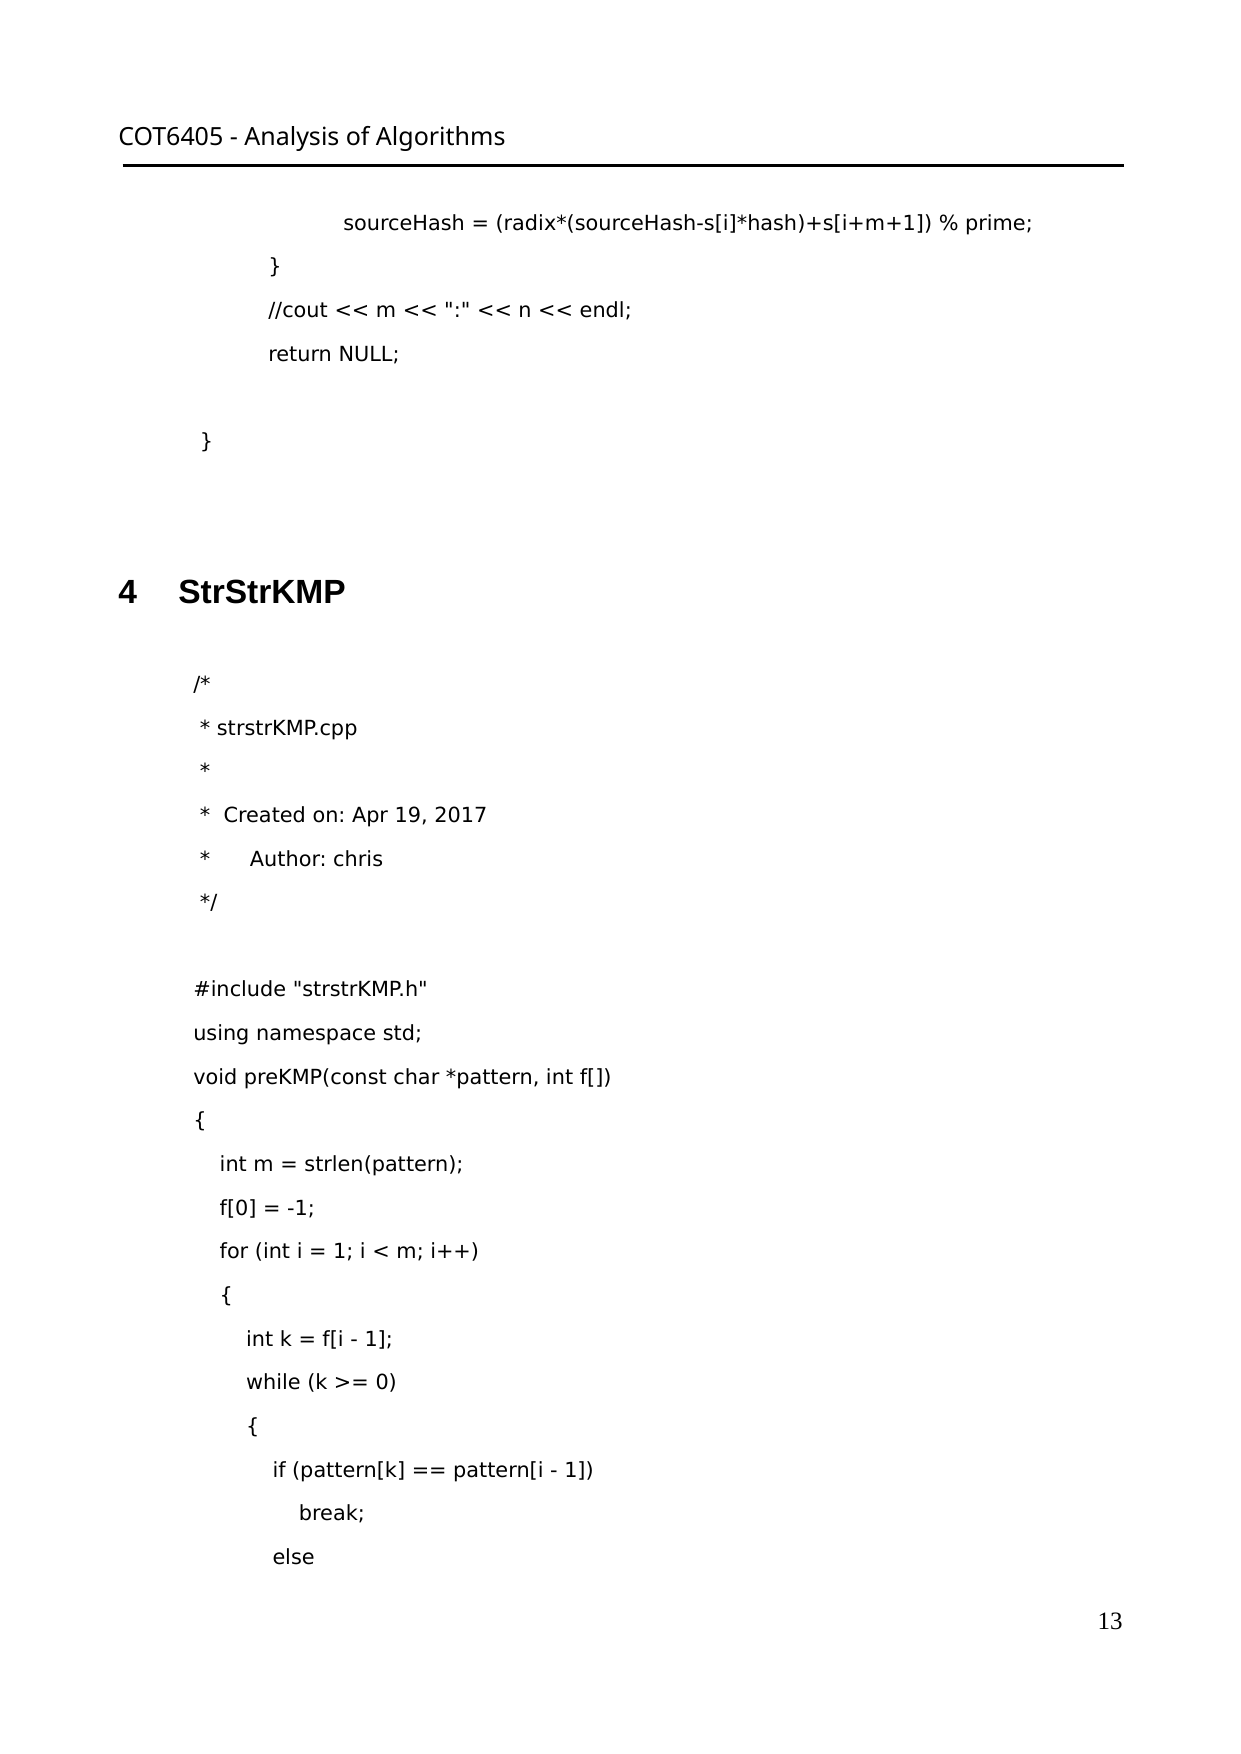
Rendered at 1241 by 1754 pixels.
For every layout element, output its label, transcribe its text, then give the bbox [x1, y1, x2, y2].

text */ [193, 890, 1122, 914]
text f[0] = -1; [193, 1196, 1122, 1220]
text for (int i = 1; i < m; i++) [193, 1239, 1122, 1264]
text { [193, 1414, 1122, 1438]
text #include "strstrKMP.h" [193, 977, 1122, 1002]
text //cout << m << ":" << n << endl; [193, 298, 1122, 322]
text sourceHash = (radix*(sourceHash-s[i]*hash)+s[i+m+1]) % prime; [193, 211, 1122, 235]
text * [193, 759, 1122, 783]
text } [193, 429, 1122, 453]
text * Author: chris [193, 847, 1122, 871]
subtitle StrStrKMP [118, 572, 1122, 610]
text { [193, 1283, 1122, 1307]
text /* [193, 672, 1122, 696]
text while (k >= 0) [193, 1370, 1122, 1394]
text { [193, 1108, 1122, 1133]
text * strstrKMP.cpp [193, 716, 1122, 740]
text int m = strlen(pattern); [193, 1152, 1122, 1176]
text * Created on: Apr 19, 2017 [193, 803, 1122, 827]
text else [193, 1545, 1122, 1569]
text } [193, 254, 1122, 279]
text using namespace std; [193, 1021, 1122, 1045]
text void preKMP(const char *pattern, int f[]) [193, 1065, 1122, 1089]
text break; [193, 1501, 1122, 1526]
text int k = f[i - 1]; [193, 1327, 1122, 1351]
text return NULL; [193, 342, 1122, 366]
text if (pattern[k] == pattern[i - 1]) [193, 1458, 1122, 1482]
